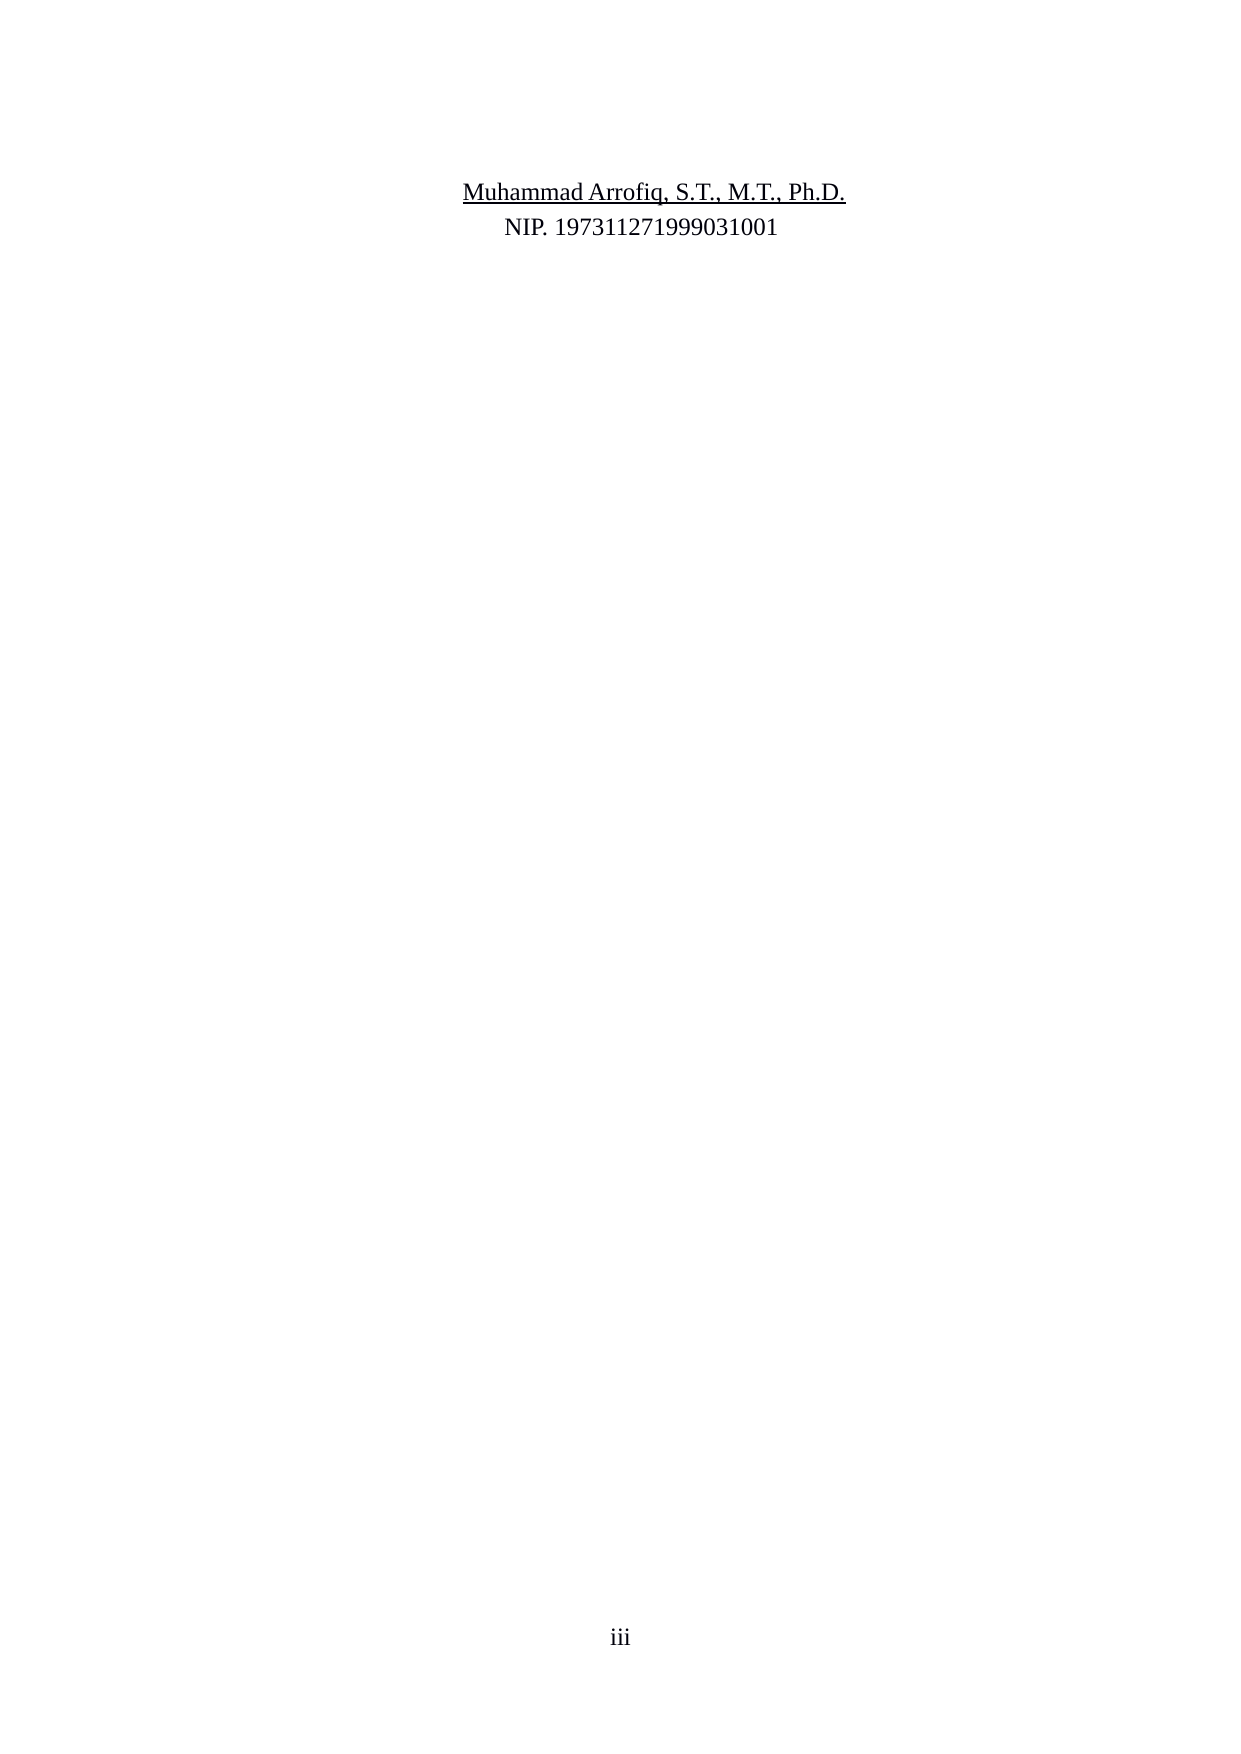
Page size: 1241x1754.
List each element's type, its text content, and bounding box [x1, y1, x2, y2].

table_cell Muhammad Arrofiq, S.T., M.T., Ph.D. NIP. 197311271999031001 [208, 177, 1078, 240]
